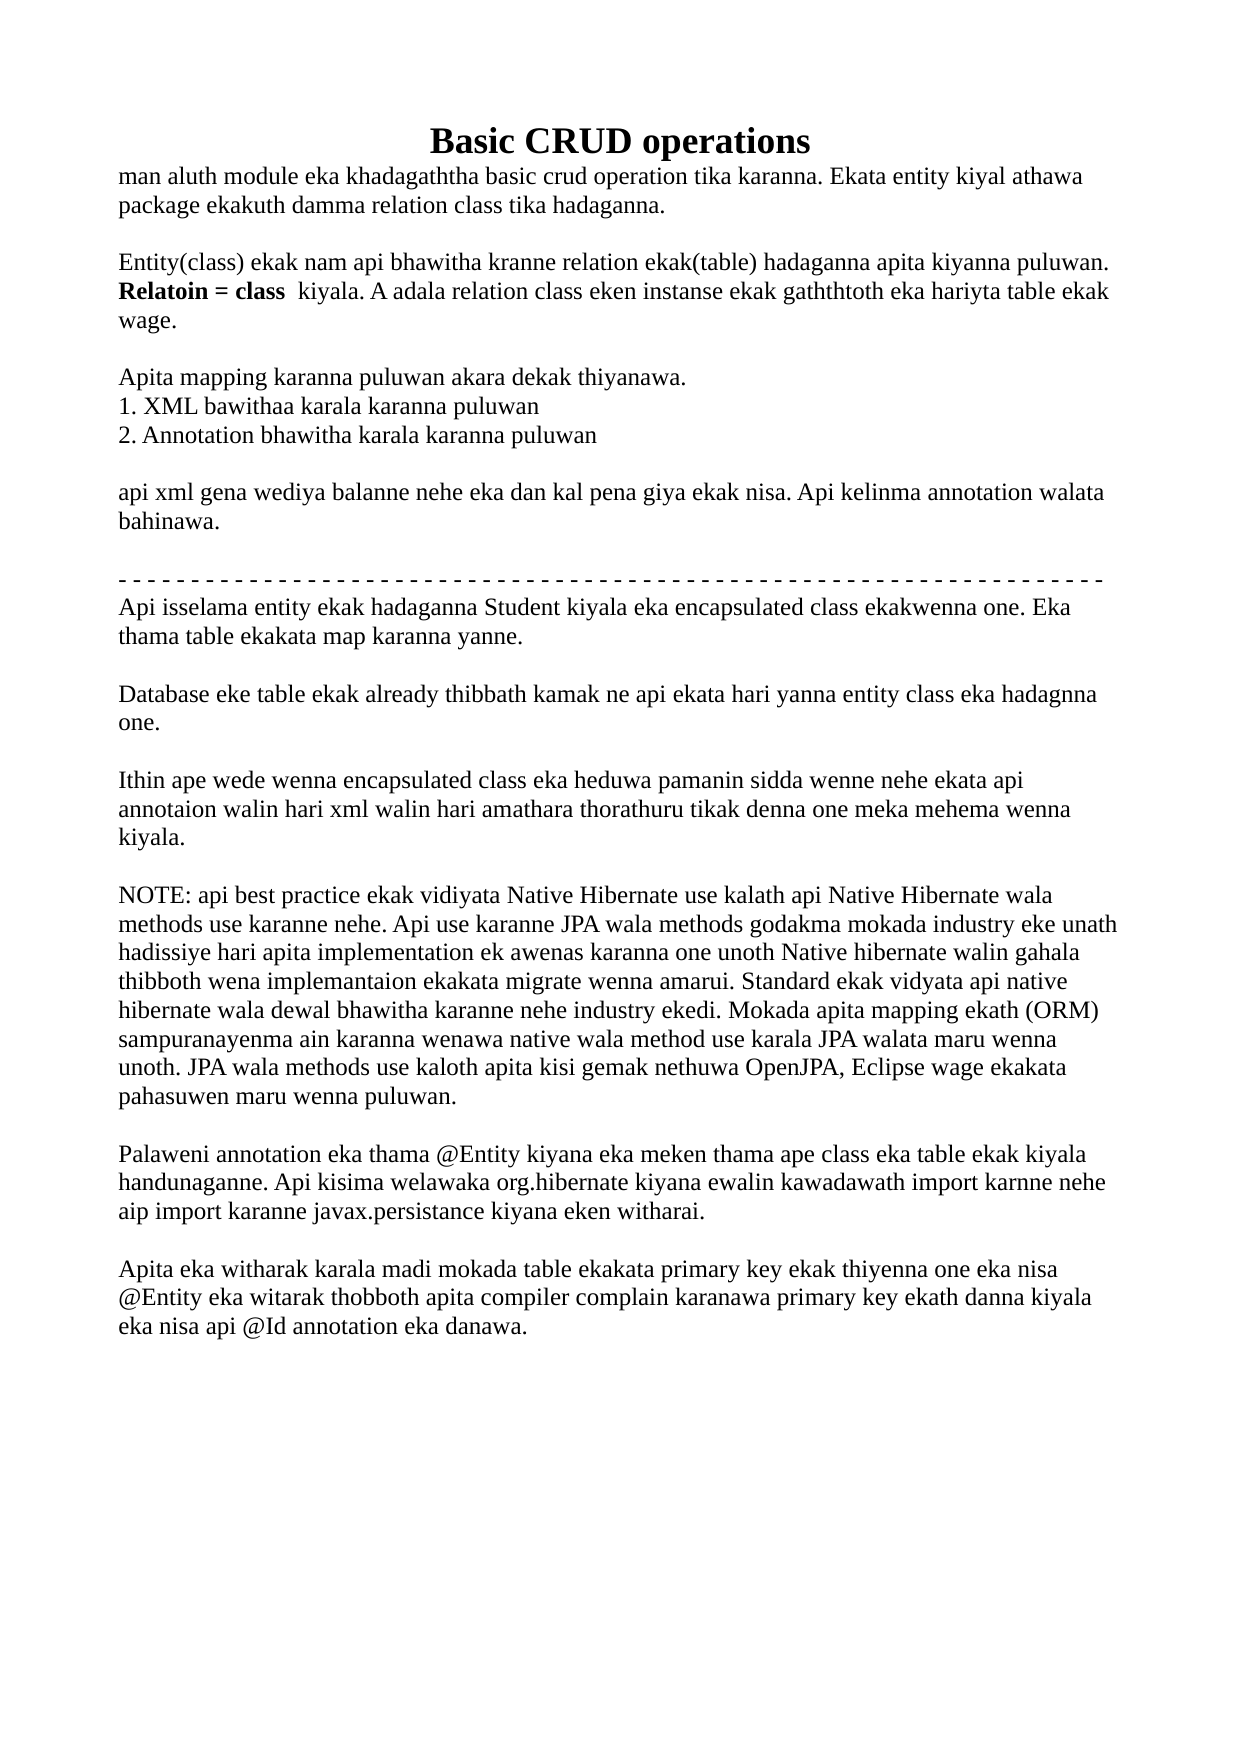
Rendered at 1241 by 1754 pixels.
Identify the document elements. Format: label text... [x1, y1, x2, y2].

text Api isselama entity ekak hadaganna Student kiyala eka encapsulated class ekakwenna one. Eka thama table ekakata map karanna yanne. [118, 592, 1122, 650]
text Entity(class) ekak nam api bhawitha kranne relation ekak(table) hadaganna apita kiyanna puluwan. Relatoin = class kiyala. A adala relation class eken instanse ekak gaththtoth eka hariyta table ekak wage. [118, 247, 1122, 334]
text 1. XML bawithaa karala karanna puluwan [118, 391, 1122, 420]
text - - - - - - - - - - - - - - - - - - - - - - - - - - - - - - - - - - - - - - - - - - - - - - - - - - - - - - - - - - - - - - - - - - - - [118, 564, 1122, 592]
text Palaweni annotation eka thama @Entity kiyana eka meken thama ape class eka table ekak kiyala handunaganne. Api kisima welawaka org.hibernate kiyana ewalin kawadawath import karnne nehe aip import karanne javax.persistance kiyana eken witharai. [118, 1139, 1122, 1225]
text NOTE: api best practice ekak vidiyata Native Hibernate use kalath api Native Hibernate wala methods use karanne nehe. Api use karanne JPA wala methods godakma mokada industry eke unath hadissiye hari apita implementation ek awenas karanna one unoth Native hibernate walin gahala thibboth wena implemantaion ekakata migrate wenna amarui. Standard ekak vidyata api native hibernate wala dewal bhawitha karanne nehe industry ekedi. Mokada apita mapping ekath (ORM) sampuranayenma ain karanna wenawa native wala method use karala JPA walata maru wenna unoth. JPA wala methods use kaloth apita kisi gemak nethuwa OpenJPA, Eclipse wage ekakata pahasuwen maru wenna puluwan. [118, 880, 1122, 1110]
text api xml gena wediya balanne nehe eka dan kal pena giya ekak nisa. Api kelinma annotation walata bahinawa. [118, 477, 1122, 535]
text Database eke table ekak already thibbath kamak ne api ekata hari yanna entity class eka hadagnna one. [118, 679, 1122, 736]
text man aluth module eka khadagaththa basic crud operation tika karanna. Ekata entity kiyal athawa package ekakuth damma relation class tika hadaganna. [118, 161, 1122, 219]
text Basic CRUD operations [118, 118, 1122, 161]
text Apita mapping karanna puluwan akara dekak thiyanawa. [118, 362, 1122, 391]
text 2. Annotation bhawitha karala karanna puluwan [118, 420, 1122, 449]
text Apita eka witharak karala madi mokada table ekakata primary key ekak thiyenna one eka nisa @Entity eka witarak thobboth apita compiler complain karanawa primary key ekath danna kiyala eka nisa api @Id annotation eka danawa. [118, 1254, 1122, 1340]
text Ithin ape wede wenna encapsulated class eka heduwa pamanin sidda wenne nehe ekata api annotaion walin hari xml walin hari amathara thorathuru tikak denna one meka mehema wenna kiyala. [118, 765, 1122, 851]
